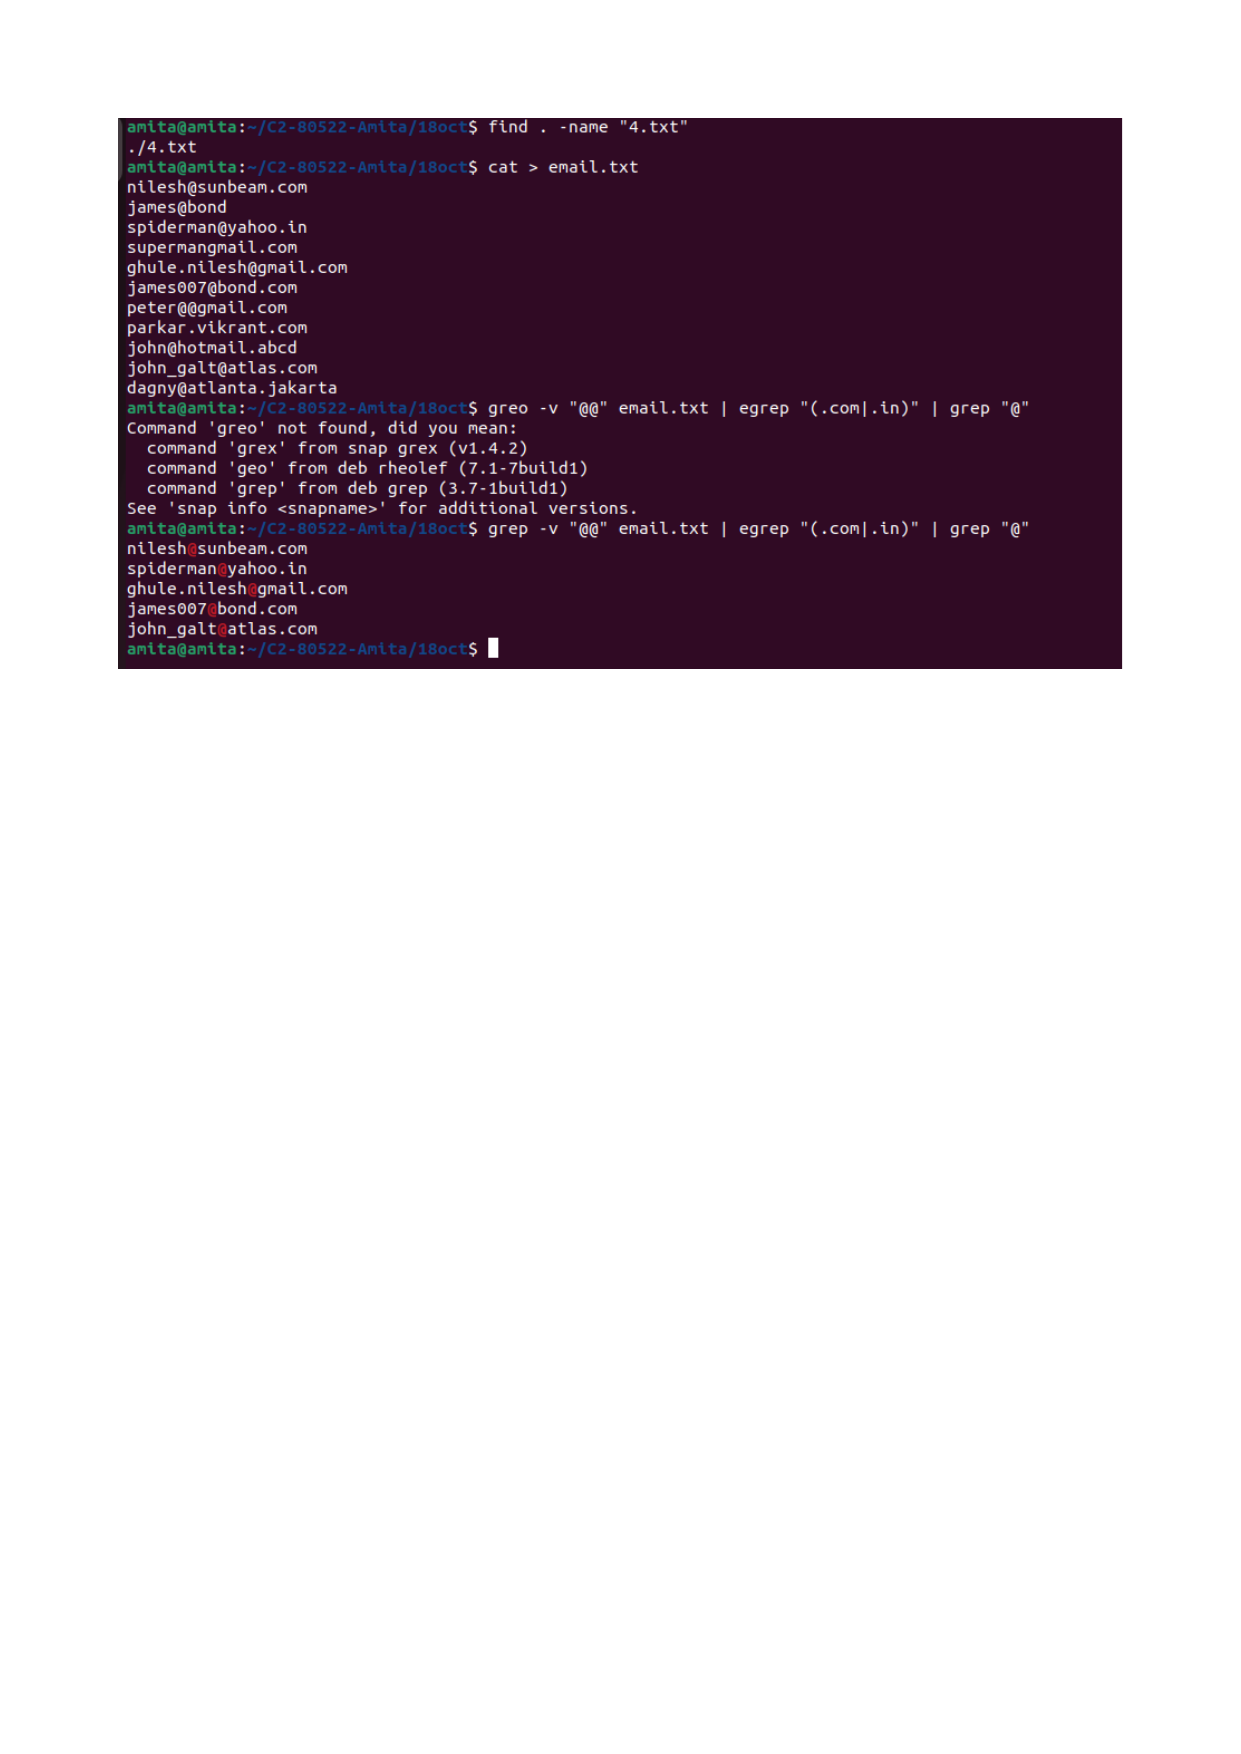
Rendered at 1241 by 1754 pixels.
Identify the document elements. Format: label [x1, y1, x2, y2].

picture [118, 118, 1123, 669]
